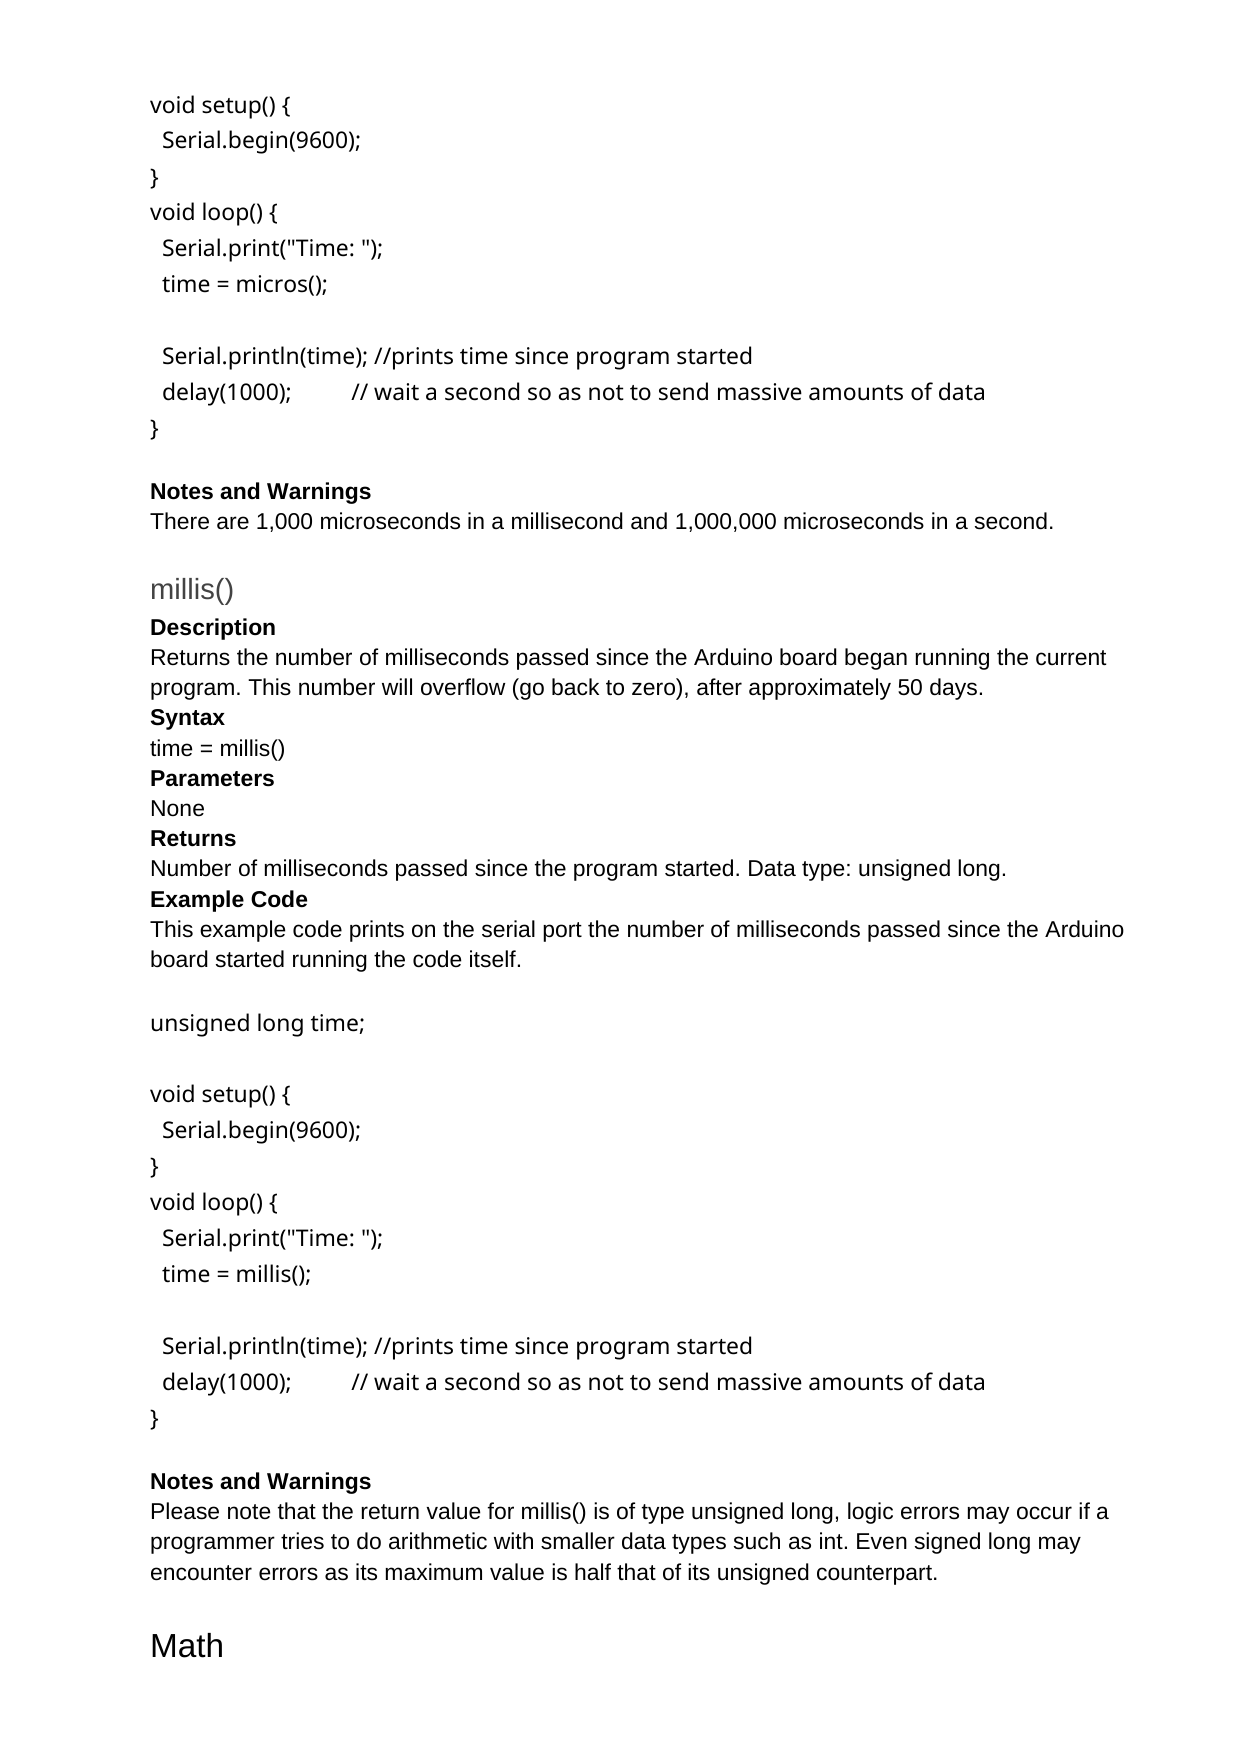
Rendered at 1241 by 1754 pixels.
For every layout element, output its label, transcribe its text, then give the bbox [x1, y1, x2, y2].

text Parameters [150, 765, 1152, 791]
text Serial.print("Time: "); [150, 1222, 1152, 1253]
text } [150, 1402, 1152, 1433]
text Serial.println(time); //prints time since program started [150, 1330, 1152, 1361]
text Serial.begin(9600); [150, 124, 1152, 156]
text Description [150, 614, 1152, 640]
text Number of milliseconds passed since the program started. Data type: unsigned long. [150, 855, 1152, 882]
text Serial.print("Time: "); [150, 232, 1152, 263]
text void setup() { [150, 1078, 1152, 1109]
text time = micros(); [150, 268, 1152, 299]
text void setup() { [150, 88, 1152, 120]
text Returns [150, 825, 1152, 852]
text Serial.begin(9600); [150, 1114, 1152, 1146]
subtitle Math [150, 1626, 1152, 1665]
text time = millis() [150, 734, 1152, 761]
subtitle millis() [150, 572, 1152, 605]
text Notes and Warnings [150, 1468, 1152, 1494]
text } [150, 1150, 1152, 1181]
text Serial.println(time); //prints time since program started [150, 340, 1152, 371]
text delay(1000); // wait a second so as not to send massive amounts of data [150, 376, 1152, 407]
text This example code prints on the serial port the number of milliseconds passed since the Arduino board started running the code itself. [150, 916, 1152, 972]
text Notes and Warnings [150, 478, 1152, 504]
text Please note that the return value for millis() is of type unsigned long, logic errors may occur if a programmer tries to do arithmetic with smaller data types such as int. Even signed long may encounter errors as its maximum value is half that of its unsigned counterpart. [150, 1498, 1152, 1585]
text unsigned long time; [150, 1006, 1152, 1038]
text None [150, 795, 1152, 821]
text There are 1,000 microseconds in a millisecond and 1,000,000 microseconds in a second. [150, 508, 1152, 535]
text } [150, 160, 1152, 192]
text time = millis(); [150, 1258, 1152, 1289]
text Syntax [150, 704, 1152, 731]
text delay(1000); // wait a second so as not to send massive amounts of data [150, 1366, 1152, 1397]
text Example Code [150, 886, 1152, 912]
text void loop() { [150, 196, 1152, 228]
text void loop() { [150, 1186, 1152, 1217]
text } [150, 412, 1152, 443]
text Returns the number of milliseconds passed since the Arduino board began running the current program. This number will overflow (go back to zero), after approximately 50 days. [150, 644, 1152, 701]
